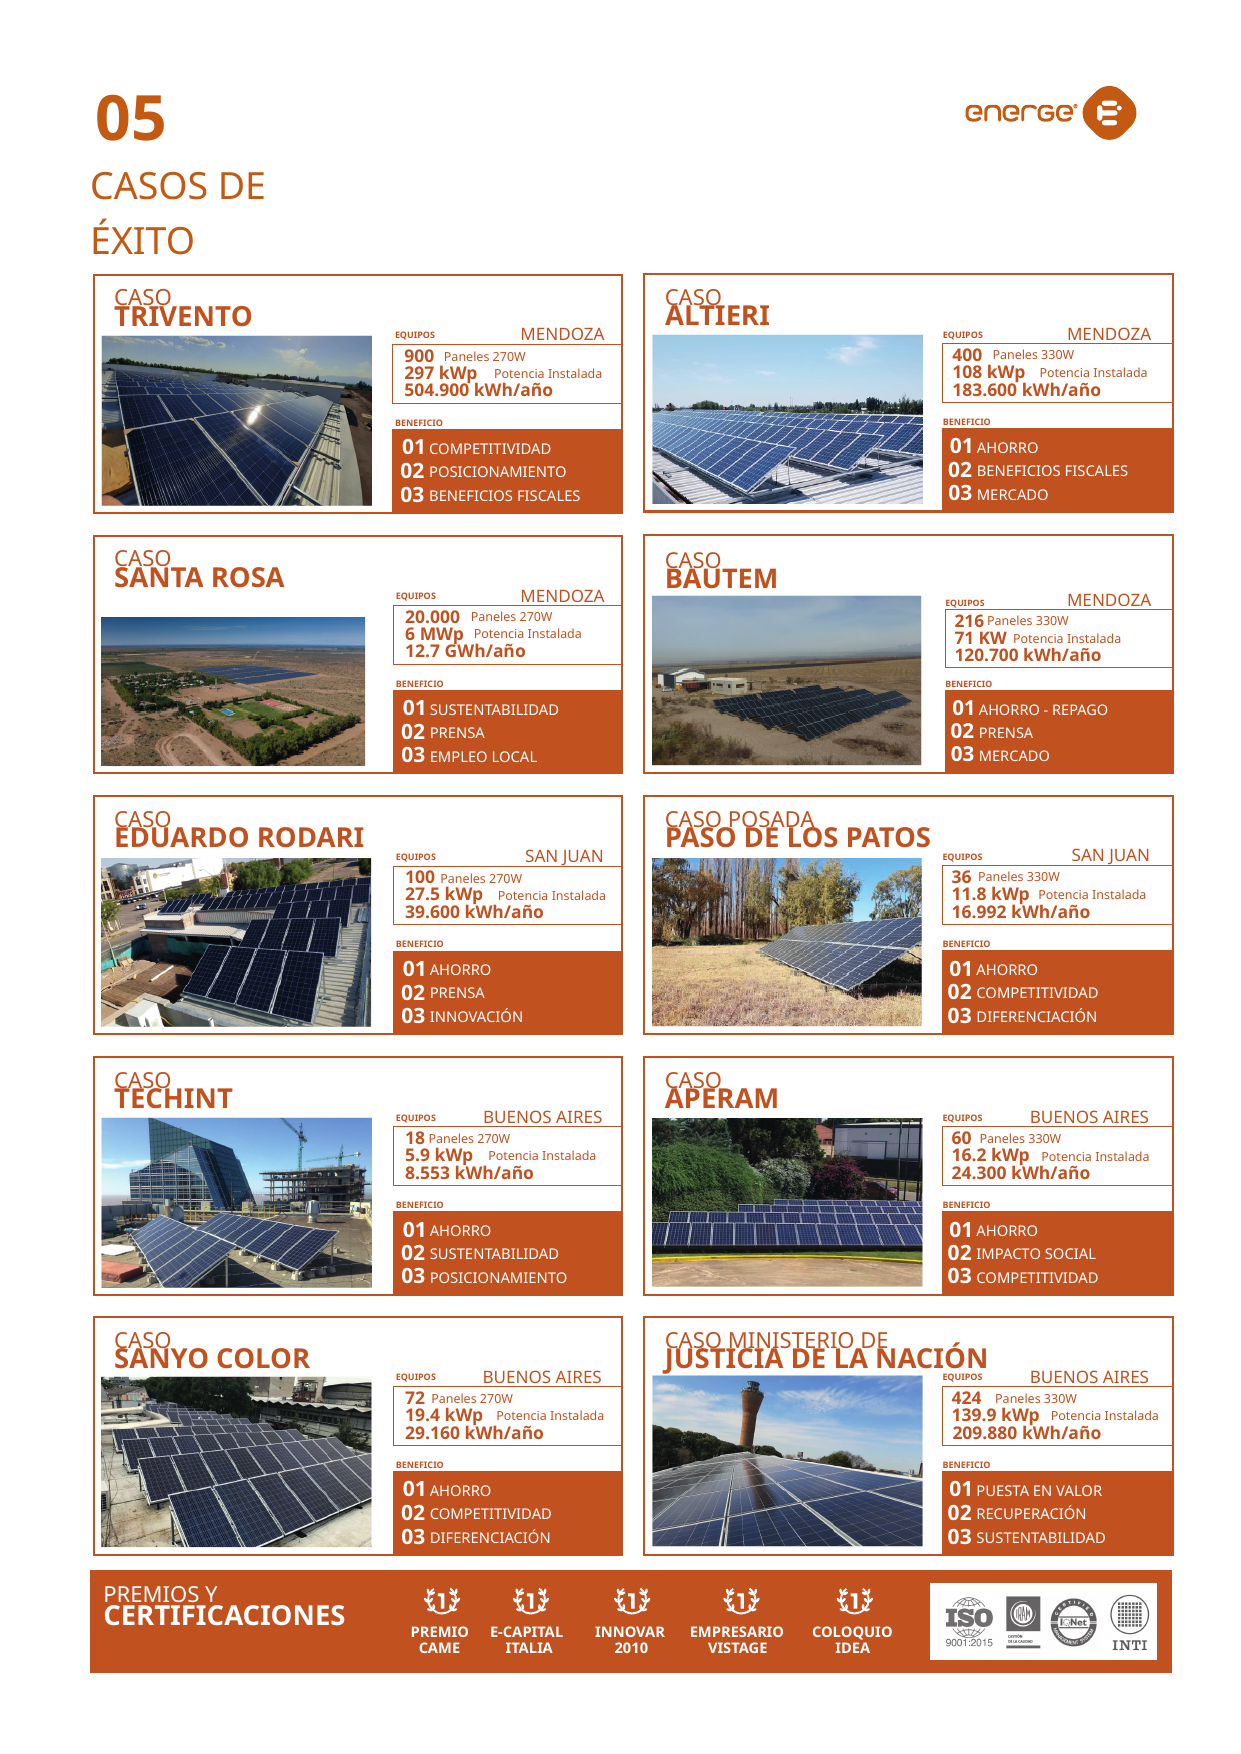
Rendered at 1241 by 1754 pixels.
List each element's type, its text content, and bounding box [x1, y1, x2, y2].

picture [652, 1375, 924, 1548]
text ÉXITO [90, 214, 1162, 265]
picture [652, 1116, 924, 1287]
text CASOS DE [90, 159, 1162, 210]
picture [101, 857, 372, 1027]
picture [101, 333, 373, 506]
picture [930, 1583, 1157, 1660]
picture [652, 333, 924, 505]
picture [101, 616, 366, 767]
picture [652, 594, 923, 766]
picture [101, 1375, 373, 1548]
picture [652, 856, 923, 1027]
picture [101, 1115, 373, 1288]
